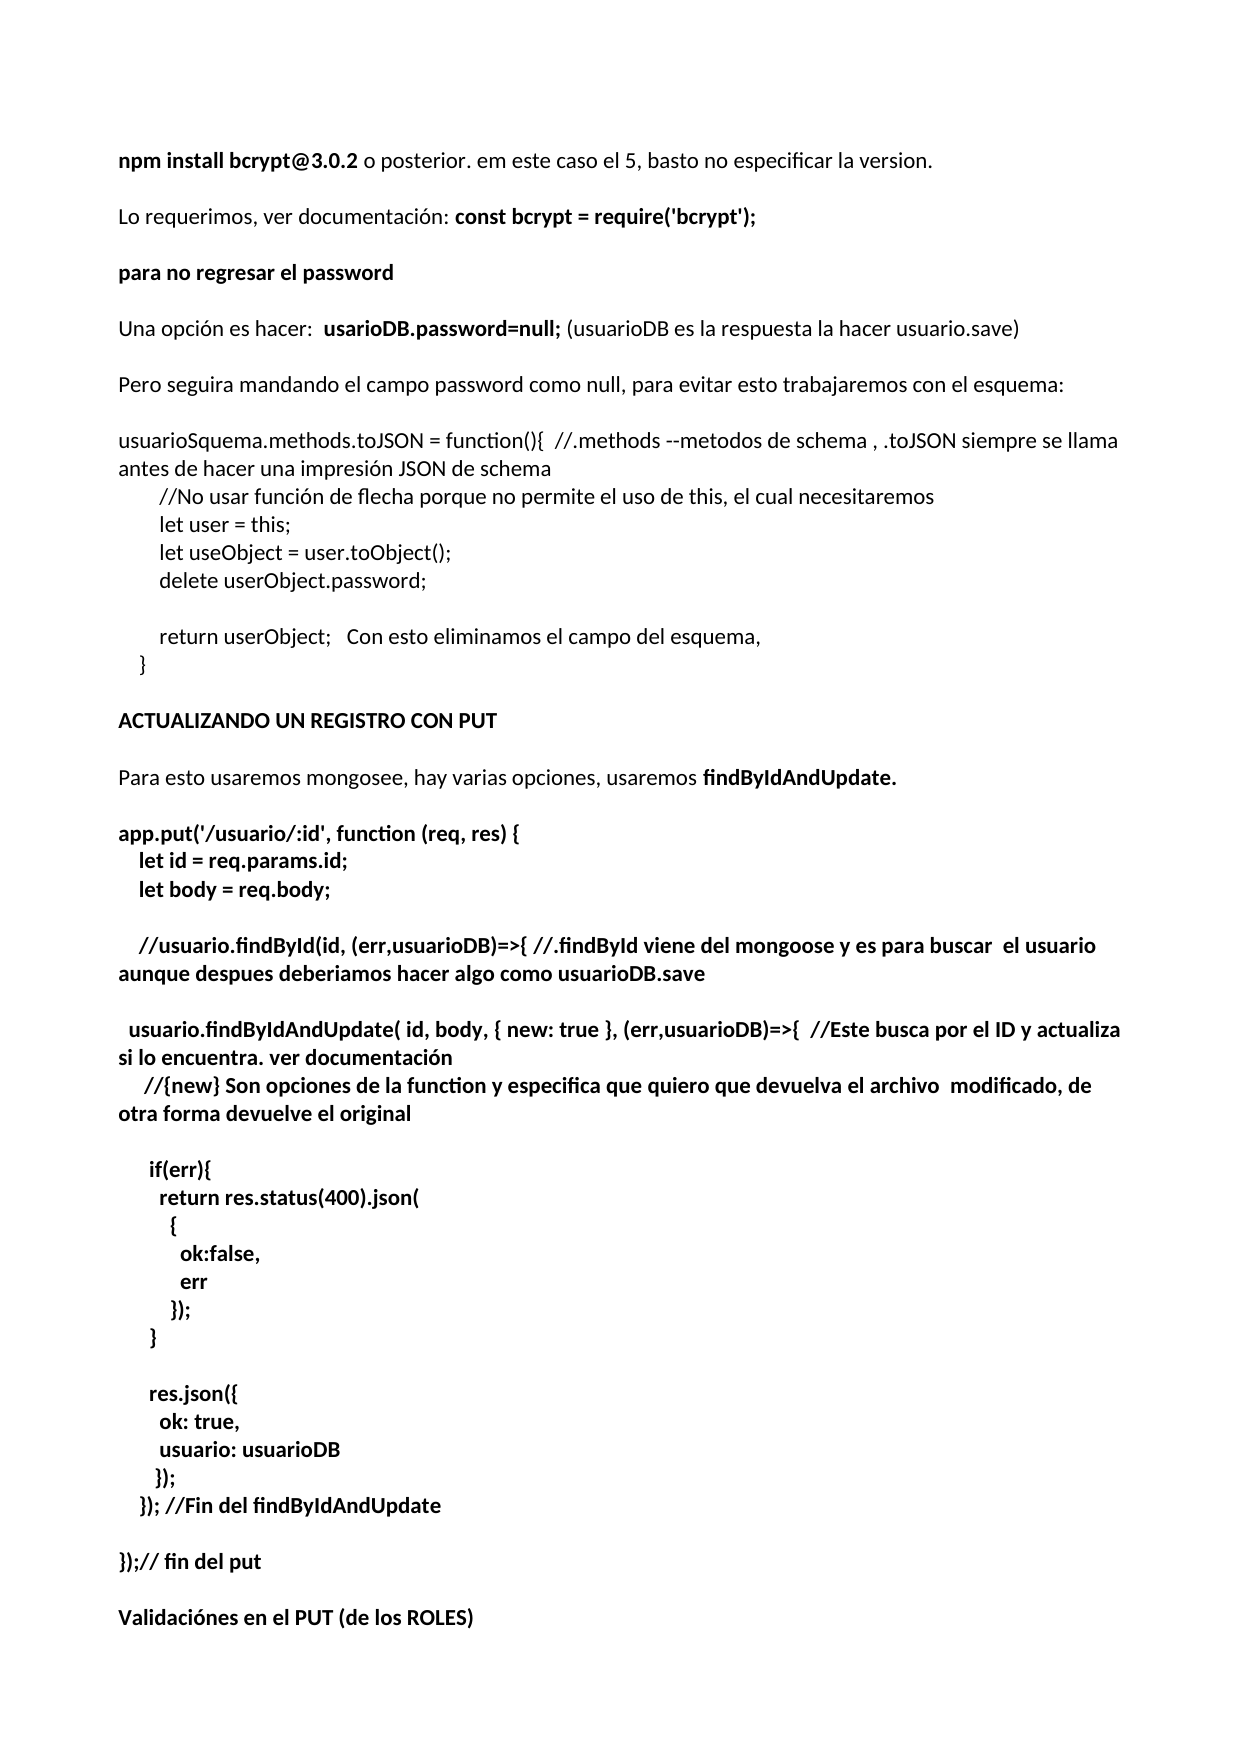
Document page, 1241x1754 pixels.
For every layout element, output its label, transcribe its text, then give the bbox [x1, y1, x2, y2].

text ok:false, [118, 1239, 1122, 1267]
text Una opción es hacer: usarioDB.password=null; (usuarioDB es la respuesta la hacer usuario.save) [118, 314, 1122, 342]
text return userObject; Con esto eliminamos el campo del esquema, [118, 622, 1122, 651]
text }); [118, 1295, 1122, 1323]
text para no regresar el password [118, 258, 1122, 286]
text npm install bcrypt@3.0.2 o posterior. em este caso el 5, basto no especificar la version. [118, 146, 1122, 174]
text app.put('/usuario/:id', function (req, res) { [118, 819, 1122, 847]
text if(err){ [118, 1155, 1122, 1183]
text }); //Fin del findByIdAndUpdate [118, 1491, 1122, 1519]
text //{new} Son opciones de la function y especifica que quiero que devuelva el archivo modificado, de otra forma devuelve el original [118, 1071, 1122, 1127]
text Pero seguira mandando el campo password como null, para evitar esto trabajaremos con el esquema: [118, 370, 1122, 398]
text usuario.findByIdAndUpdate( id, body, { new: true }, (err,usuarioDB)=>{ //Este busca por el ID y actualiza si lo encuentra. ver documentación [118, 1015, 1122, 1071]
text Para esto usaremos mongosee, hay varias opciones, usaremos findByIdAndUpdate. [118, 763, 1122, 791]
text ACTUALIZANDO UN REGISTRO CON PUT [118, 707, 1122, 734]
text ok: true, [118, 1407, 1122, 1435]
text return res.status(400).json( [118, 1183, 1122, 1211]
text } [118, 651, 1122, 678]
text { [118, 1211, 1122, 1239]
text } [118, 1323, 1122, 1351]
text res.json({ [118, 1379, 1122, 1407]
text //usuario.findById(id, (err,usuarioDB)=>{ //.findById viene del mongoose y es para buscar el usuario aunque despues deberiamos hacer algo como usuarioDB.save [118, 931, 1122, 987]
text err [118, 1267, 1122, 1295]
text let useObject = user.toObject(); [118, 538, 1122, 566]
text usuarioSquema.methods.toJSON = function(){ //.methods --metodos de schema , .toJSON siempre se llama antes de hacer una impresión JSON de schema [118, 426, 1122, 482]
text });// fin del put [118, 1547, 1122, 1575]
text let id = req.params.id; [118, 847, 1122, 875]
text }); [118, 1463, 1122, 1491]
text usuario: usuarioDB [118, 1435, 1122, 1463]
text Lo requerimos, ver documentación: const bcrypt = require('bcrypt'); [118, 202, 1122, 230]
text let user = this; [118, 510, 1122, 538]
text delete userObject.password; [118, 566, 1122, 594]
text //No usar función de flecha porque no permite el uso de this, el cual necesitaremos [118, 482, 1122, 510]
text let body = req.body; [118, 875, 1122, 903]
text Validaciónes en el PUT (de los ROLES) [118, 1603, 1122, 1631]
